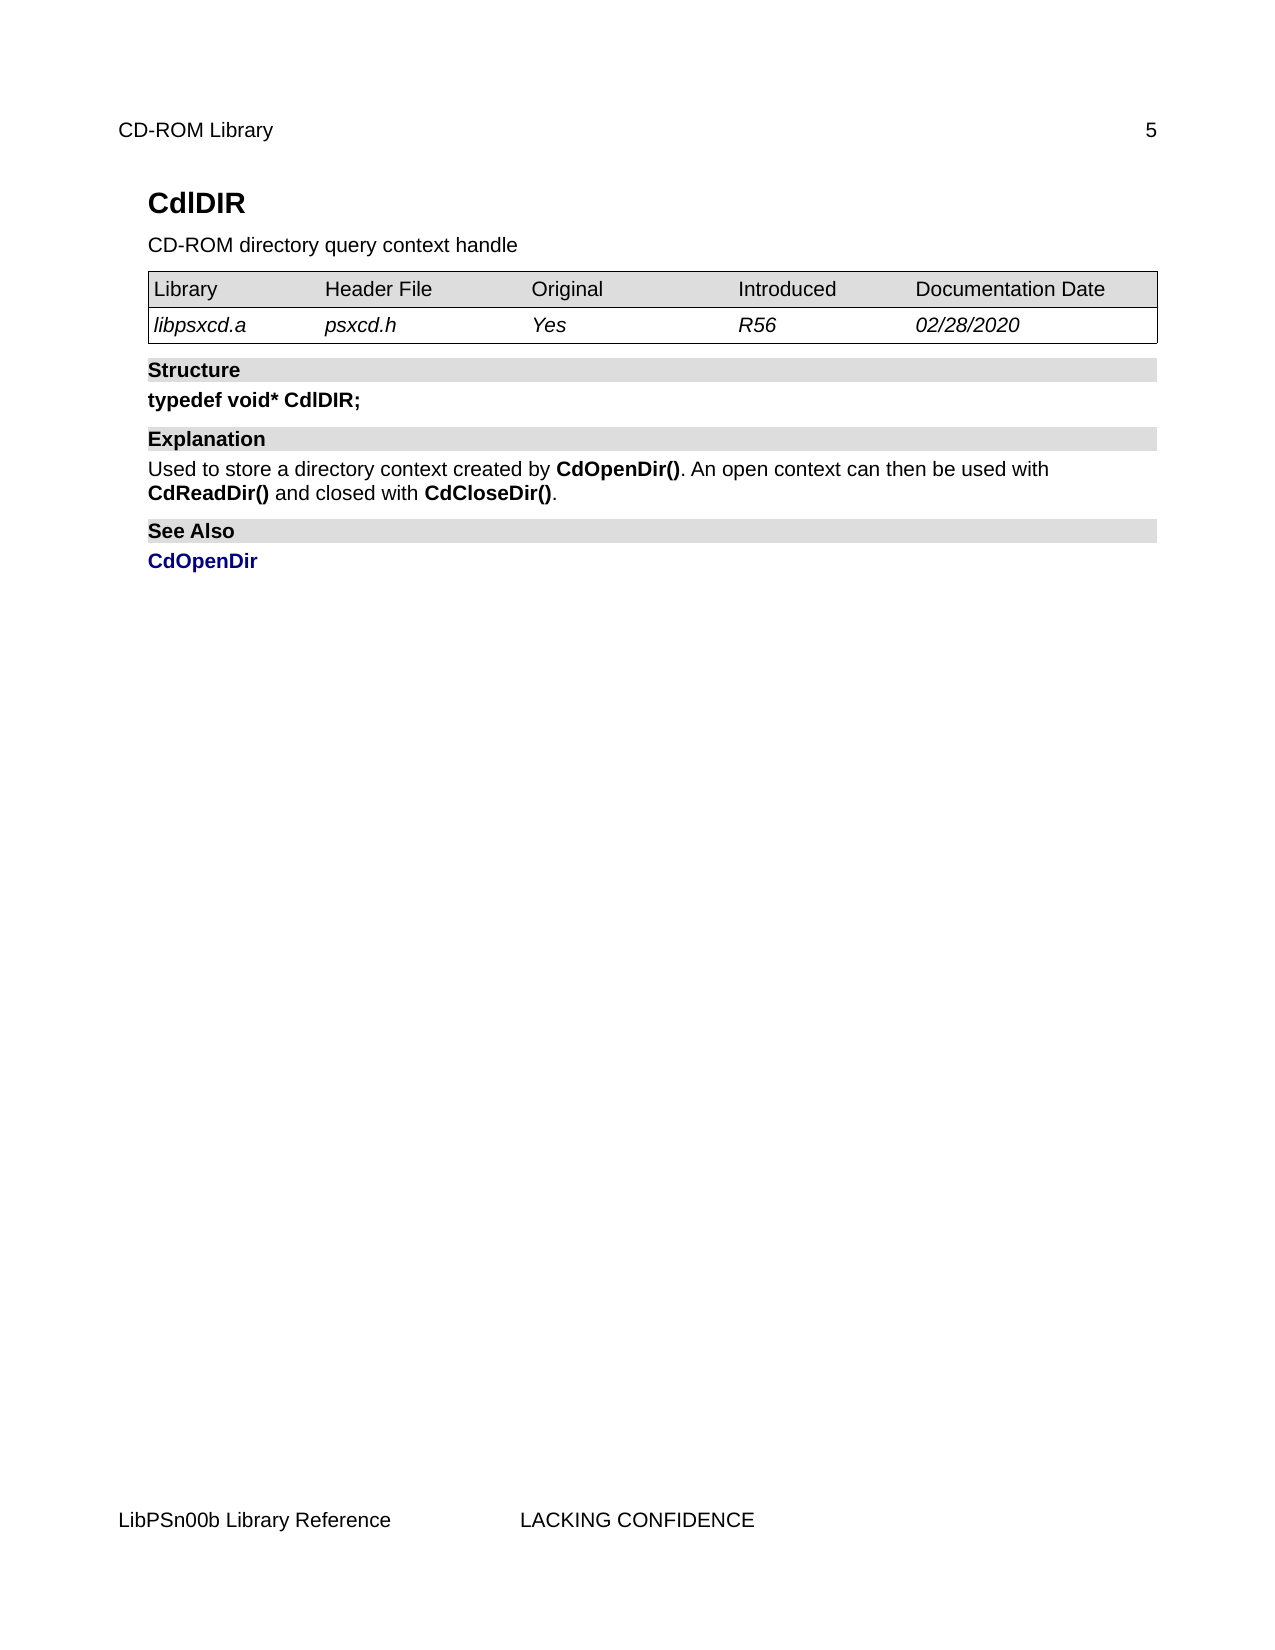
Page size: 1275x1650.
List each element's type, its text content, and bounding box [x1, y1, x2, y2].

text CdOpenDir [148, 549, 1157, 573]
subtitle See Also [148, 519, 1157, 543]
subtitle CdlDIR [148, 186, 1157, 220]
text typedef void* CdlDIR; [148, 388, 1157, 412]
text Library Header File Original Introduced Documentation Date [149, 272, 1157, 307]
text libpsxcd.a psxcd.h Yes R56 02/28/2020 [149, 308, 1157, 343]
text CD-ROM directory query context handle [148, 232, 1157, 256]
subtitle Structure [148, 358, 1157, 382]
subtitle Explanation [148, 427, 1157, 451]
text Used to store a directory context created by CdOpenDir(). An open context can then be used with CdReadDir() and closed with CdCloseDir(). [148, 457, 1157, 504]
